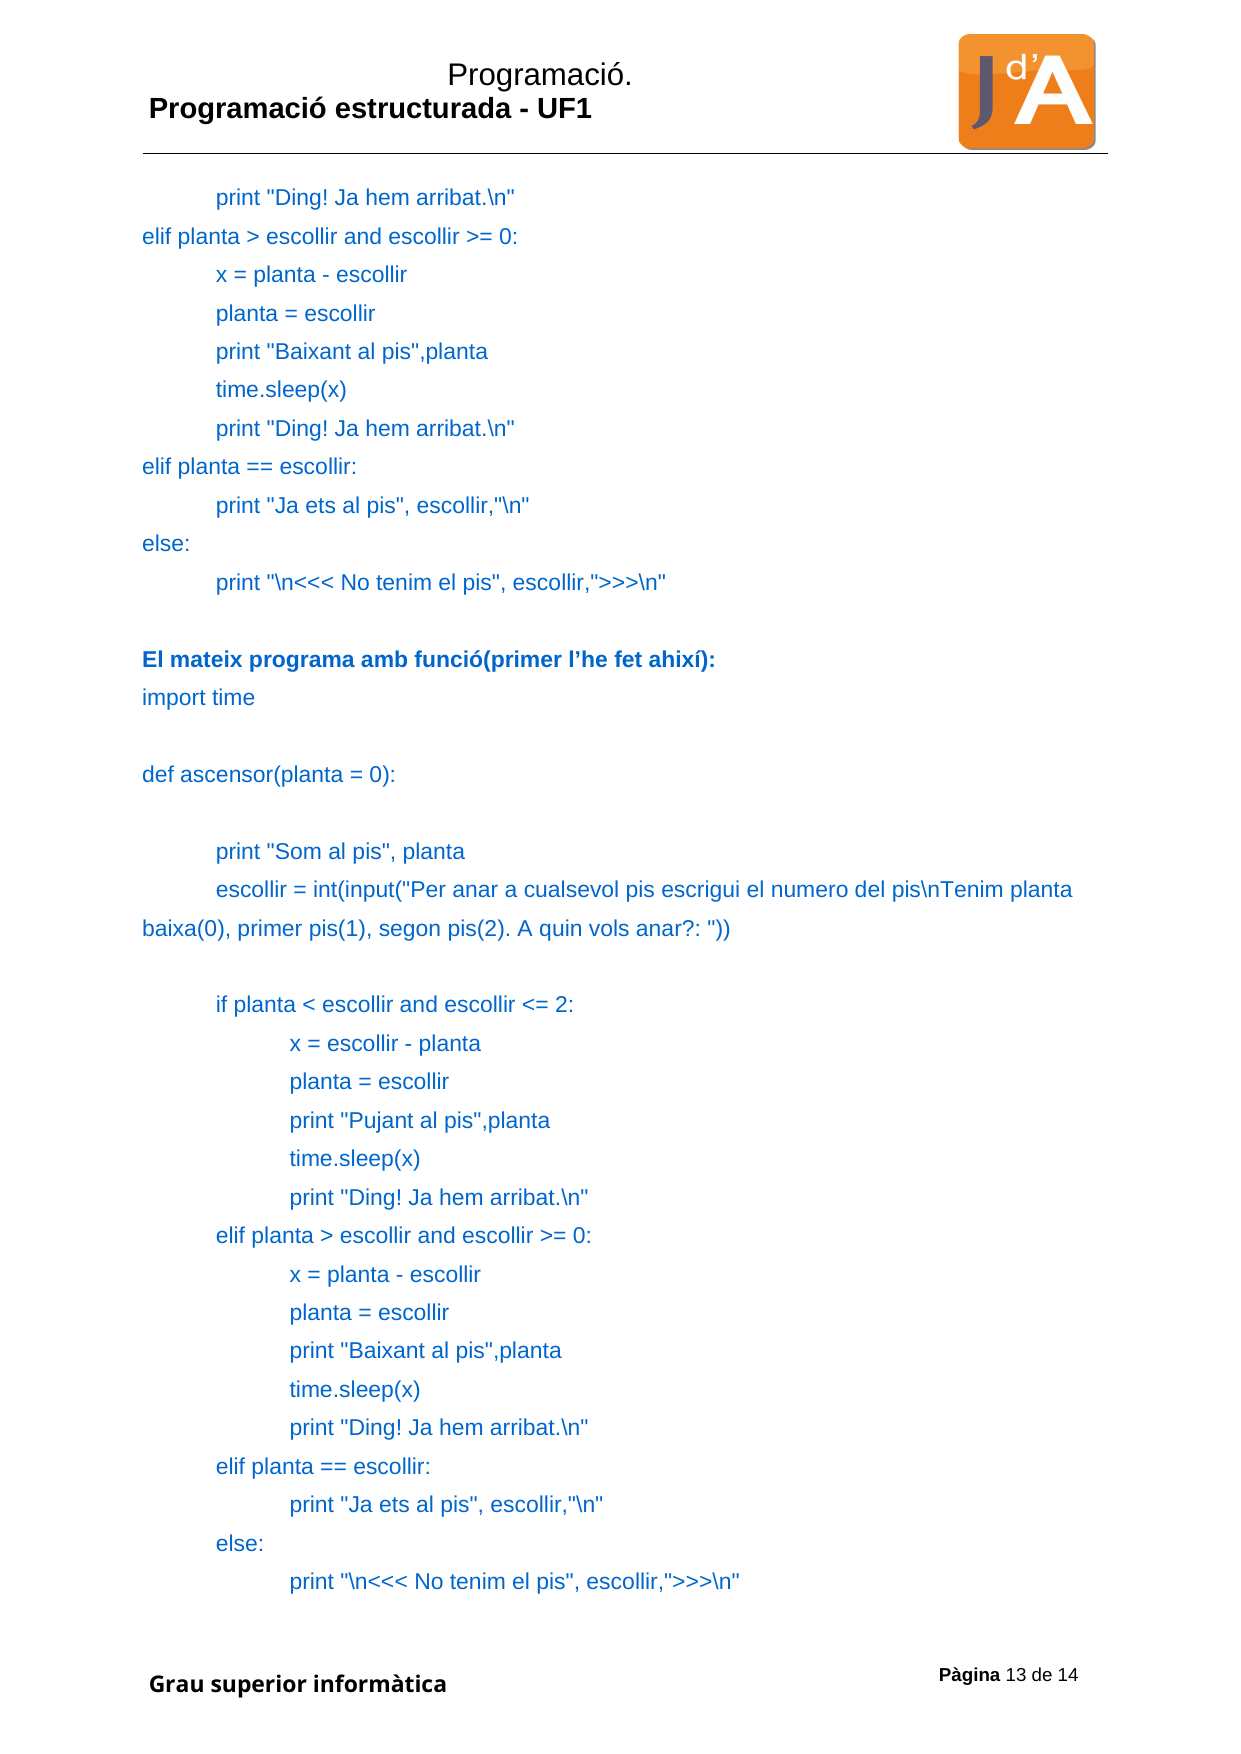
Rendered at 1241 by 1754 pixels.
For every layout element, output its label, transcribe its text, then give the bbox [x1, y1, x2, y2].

text elif planta > escollir and escollir >= 0: [142, 223, 1107, 249]
text print "\n<<< No tenim el pis", escollir,">>>\n" [142, 569, 1107, 595]
text planta = escollir [142, 1300, 1107, 1325]
text elif planta == escollir: [142, 454, 1107, 480]
text El mateix programa amb funció(primer l’he fet ahixí): [142, 646, 1107, 672]
text print "Baixant al pis",planta [142, 1338, 1107, 1364]
text import time [142, 685, 1107, 710]
text print "Baixant al pis",planta [142, 339, 1107, 364]
text print "Ja ets al pis", escollir,"\n" [142, 492, 1107, 518]
text elif planta > escollir and escollir >= 0: [142, 1223, 1107, 1248]
text if planta < escollir and escollir <= 2: [142, 992, 1107, 1018]
picture [958, 34, 1096, 150]
text escollir = int(input("Per anar a cualsevol pis escrigui el numero del pis\nTenim planta baixa(0), primer pis(1), segon pis(2). A quin vols anar?: ")) [142, 877, 1107, 941]
text print "Som al pis", planta [142, 838, 1107, 864]
text print "Ding! Ja hem arribat.\n" [142, 185, 1107, 211]
text planta = escollir [142, 1069, 1107, 1095]
text print "\n<<< No tenim el pis", escollir,">>>\n" [142, 1569, 1107, 1594]
text planta = escollir [142, 300, 1107, 326]
text x = planta - escollir [142, 262, 1107, 287]
text print "Ding! Ja hem arribat.\n" [142, 1184, 1107, 1210]
text print "Ding! Ja hem arribat.\n" [142, 416, 1107, 441]
text time.sleep(x) [142, 1377, 1107, 1402]
text print "Pujant al pis",planta [142, 1107, 1107, 1133]
text time.sleep(x) [142, 1146, 1107, 1172]
text x = escollir - planta [142, 1031, 1107, 1056]
text elif planta == escollir: [142, 1453, 1107, 1479]
text else: [142, 1530, 1107, 1556]
text time.sleep(x) [142, 377, 1107, 403]
text print "Ding! Ja hem arribat.\n" [142, 1415, 1107, 1441]
text x = planta - escollir [142, 1261, 1107, 1287]
text print "Ja ets al pis", escollir,"\n" [142, 1492, 1107, 1517]
text def ascensor(planta = 0): [142, 762, 1107, 787]
text else: [142, 531, 1107, 557]
